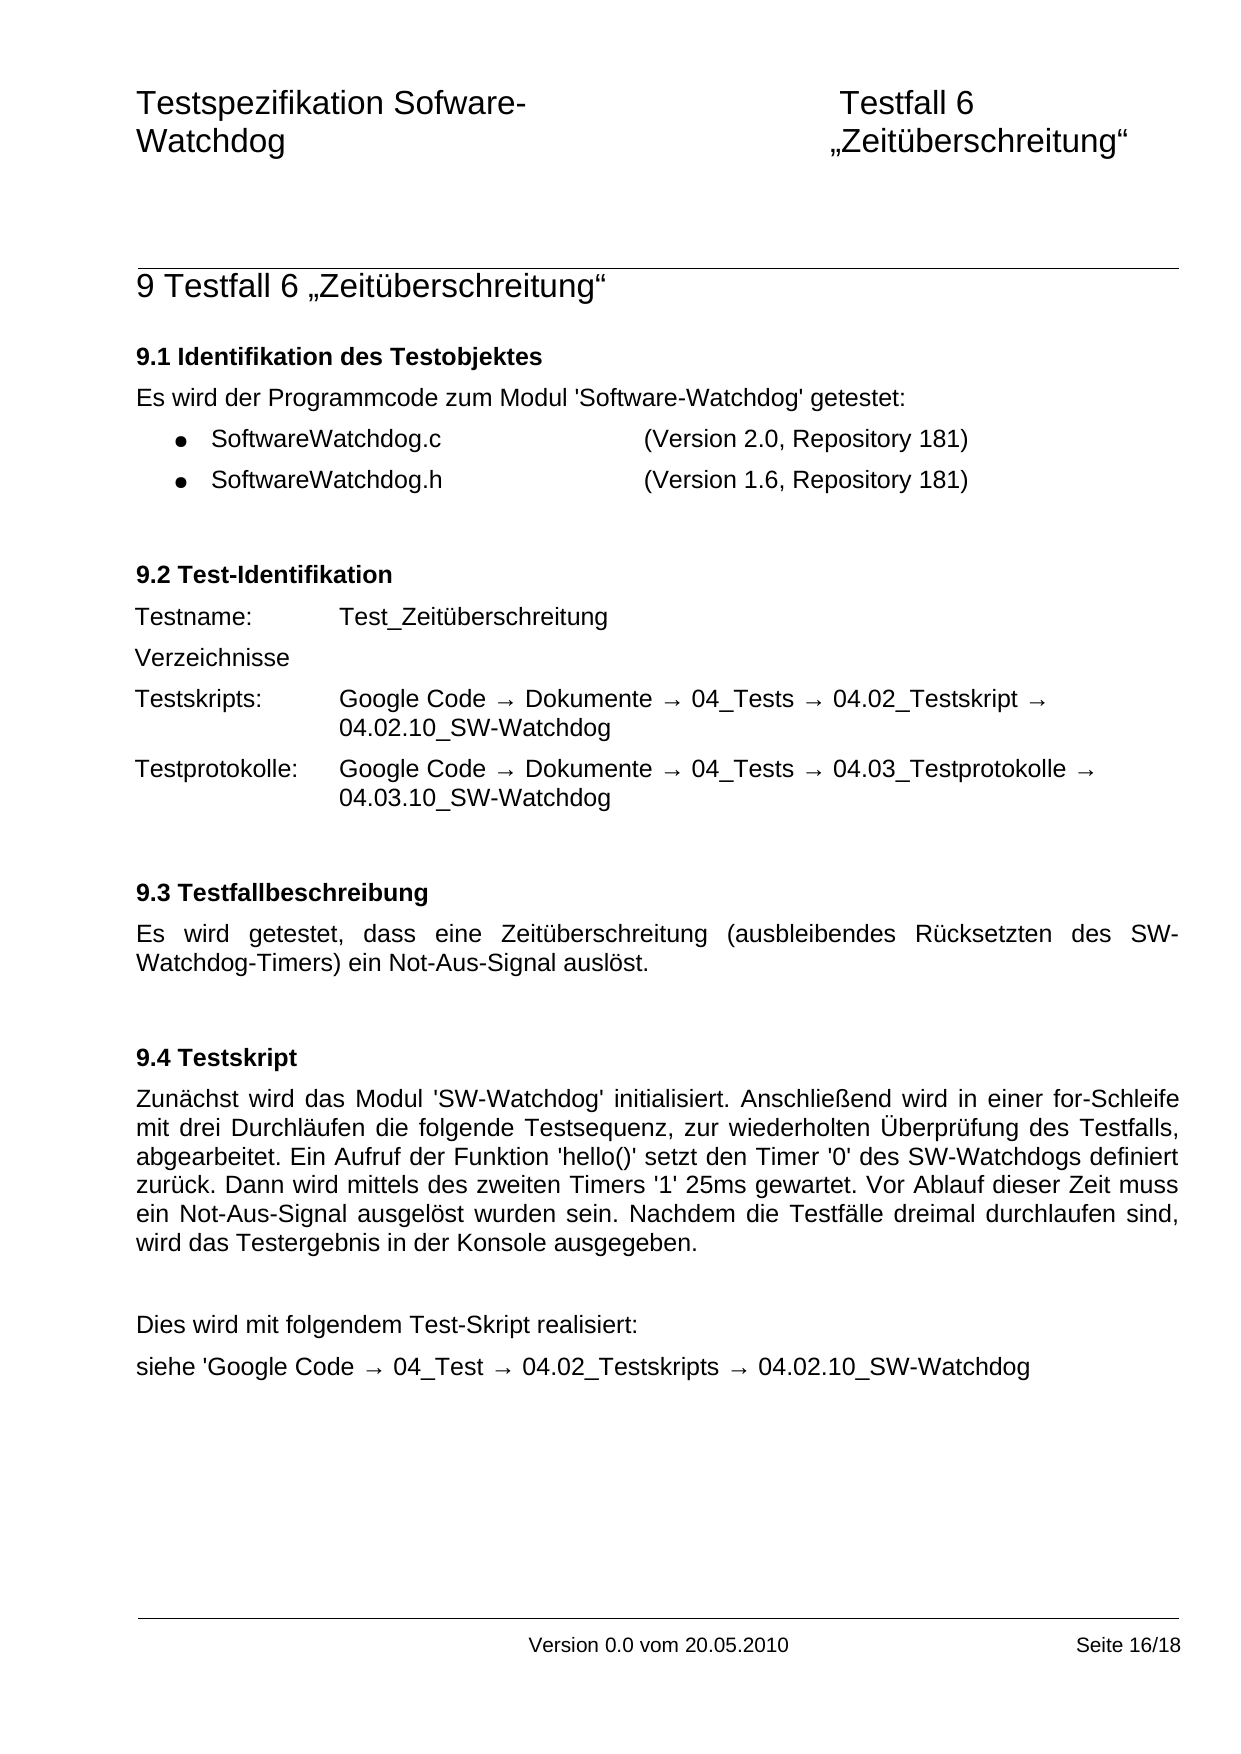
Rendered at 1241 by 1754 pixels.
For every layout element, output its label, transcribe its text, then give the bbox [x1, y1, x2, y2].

subtitle Identifikation des Testobjektes [136, 342, 1181, 371]
subtitle Testskript [136, 1043, 1181, 1072]
subtitle Test-Identifikation [136, 561, 1181, 589]
text Testname: Test_Zeitüberschreitung [134, 602, 1181, 631]
text Testskripts: Google Code → Dokumente → 04_Tests → 04.02_Testskript → 04.02.10_SW-Watchdog [134, 684, 1181, 742]
text siehe 'Google Code → 04_Test → 04.02_Testskripts → 04.02.10_SW-Watchdog [136, 1352, 1181, 1381]
text Verzeichnisse [134, 643, 1181, 672]
text Es wird der Programmcode zum Modul 'Software-Watchdog' getestet: [136, 383, 1181, 412]
subtitle Testfallbeschreibung [136, 878, 1181, 907]
list SoftwareWatchdog.c (Version 2.0, Repository 181) [173, 424, 1181, 453]
list SoftwareWatchdog.h (Version 1.6, Repository 181) [173, 466, 1181, 494]
text Testprotokolle: Google Code → Dokumente → 04_Tests → 04.03_Testprotokolle → 04.03.10_SW-Watchdog [134, 754, 1181, 812]
text Zunächst wird das Modul 'SW-Watchdog' initialisiert. Anschließend wird in einer for-Schleife mit drei Durchläufen die folgende Testsequenz, zur wiederholten Überprüfung des Testfalls, abgearbeitet. Ein Aufruf der Funktion 'hello()' setzt den Timer '0' des SW-Watchdogs definiert zurück. Dann wird mittels des zweiten Timers '1' 25ms gewartet. Vor Ablauf dieser Zeit muss ein Not-Aus-Signal ausgelöst wurden sein. Nachdem die Testfälle dreimal durchlaufen sind, wird das Testergebnis in der Konsole ausgegeben. [136, 1084, 1181, 1257]
subtitle Testfall 6 „Zeitüberschreitung“ [588, 289, 1181, 304]
subtitle Testfall 6 „Zeitüberschreitung“ [136, 289, 589, 304]
text Es wird getestet, dass eine Zeitüberschreitung (ausbleibendes Rücksetzten des SW-Watchdog-Timers) ein Not-Aus-Signal auslöst. [136, 919, 1181, 977]
text Dies wird mit folgendem Test-Skript realisiert: [136, 1311, 1181, 1339]
